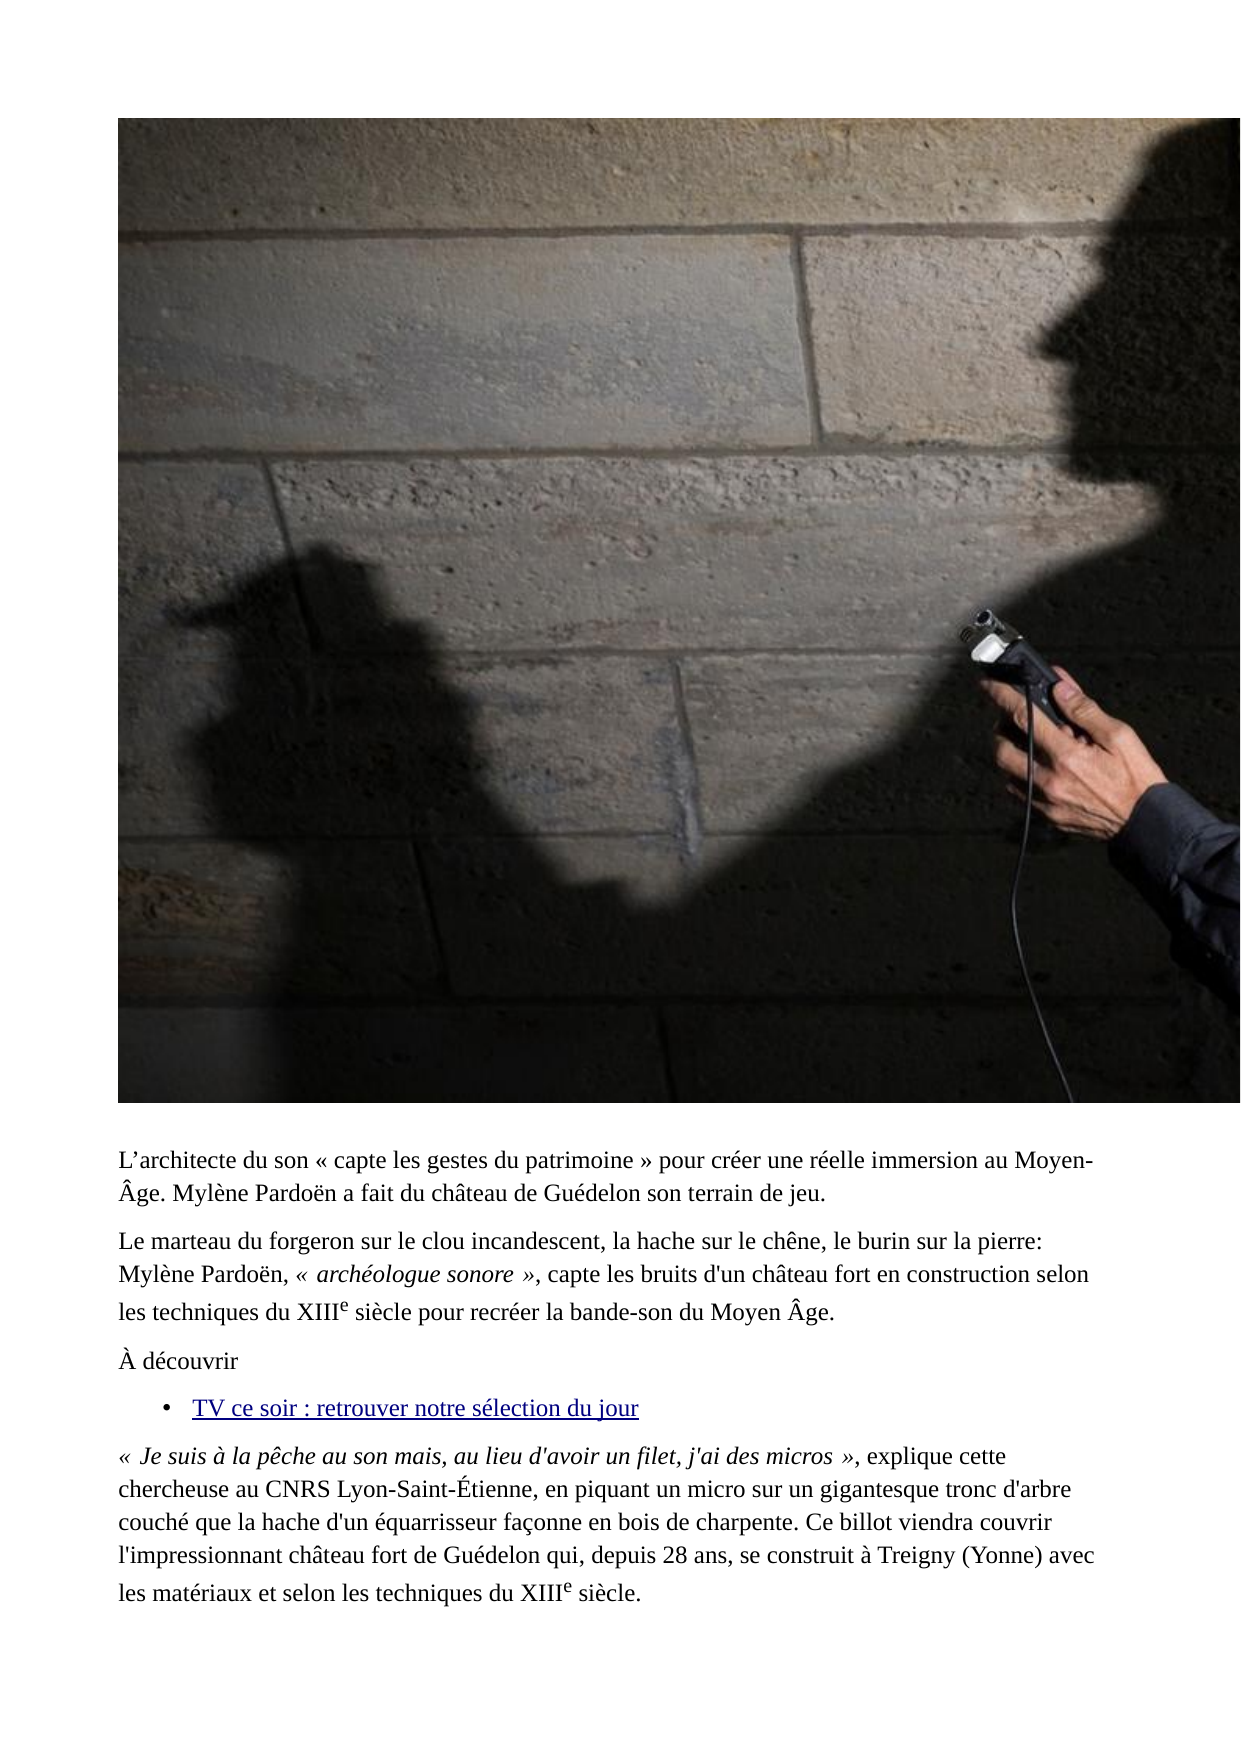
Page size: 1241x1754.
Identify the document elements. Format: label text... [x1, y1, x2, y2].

picture [118, 118, 1241, 1103]
text « Je suis à la pêche au son mais, au lieu d'avoir un filet, j'ai des micros », explique cette chercheuse au CNRS Lyon-Saint-Étienne, en piquant un micro sur un gigantesque tronc d'arbre couché que la hache d'un équarrisseur façonne en bois de charpente. Ce billot viendra couvrir l'impressionnant château fort de Guédelon qui, depuis 28 ans, se construit à Treigny (Yonne) avec les matériaux et selon les techniques du XIIIe siècle. [118, 1441, 1122, 1607]
text À découvrir [118, 1346, 1122, 1374]
text Le marteau du forgeron sur le clou incandescent, la hache sur le chêne, le burin sur la pierre: Mylène Pardoën, « archéologue sonore », capte les bruits d'un château fort en construction selon les techniques du XIIIe siècle pour recréer la bande-son du Moyen Âge. [118, 1226, 1122, 1326]
list TV ce soir : retrouver notre sélection du jour [162, 1393, 1122, 1422]
text L’architecte du son « capte les gestes du patrimoine » pour créer une réelle immersion au Moyen-Âge. Mylène Pardoën a fait du château de Guédelon son terrain de jeu. [118, 1145, 1122, 1207]
